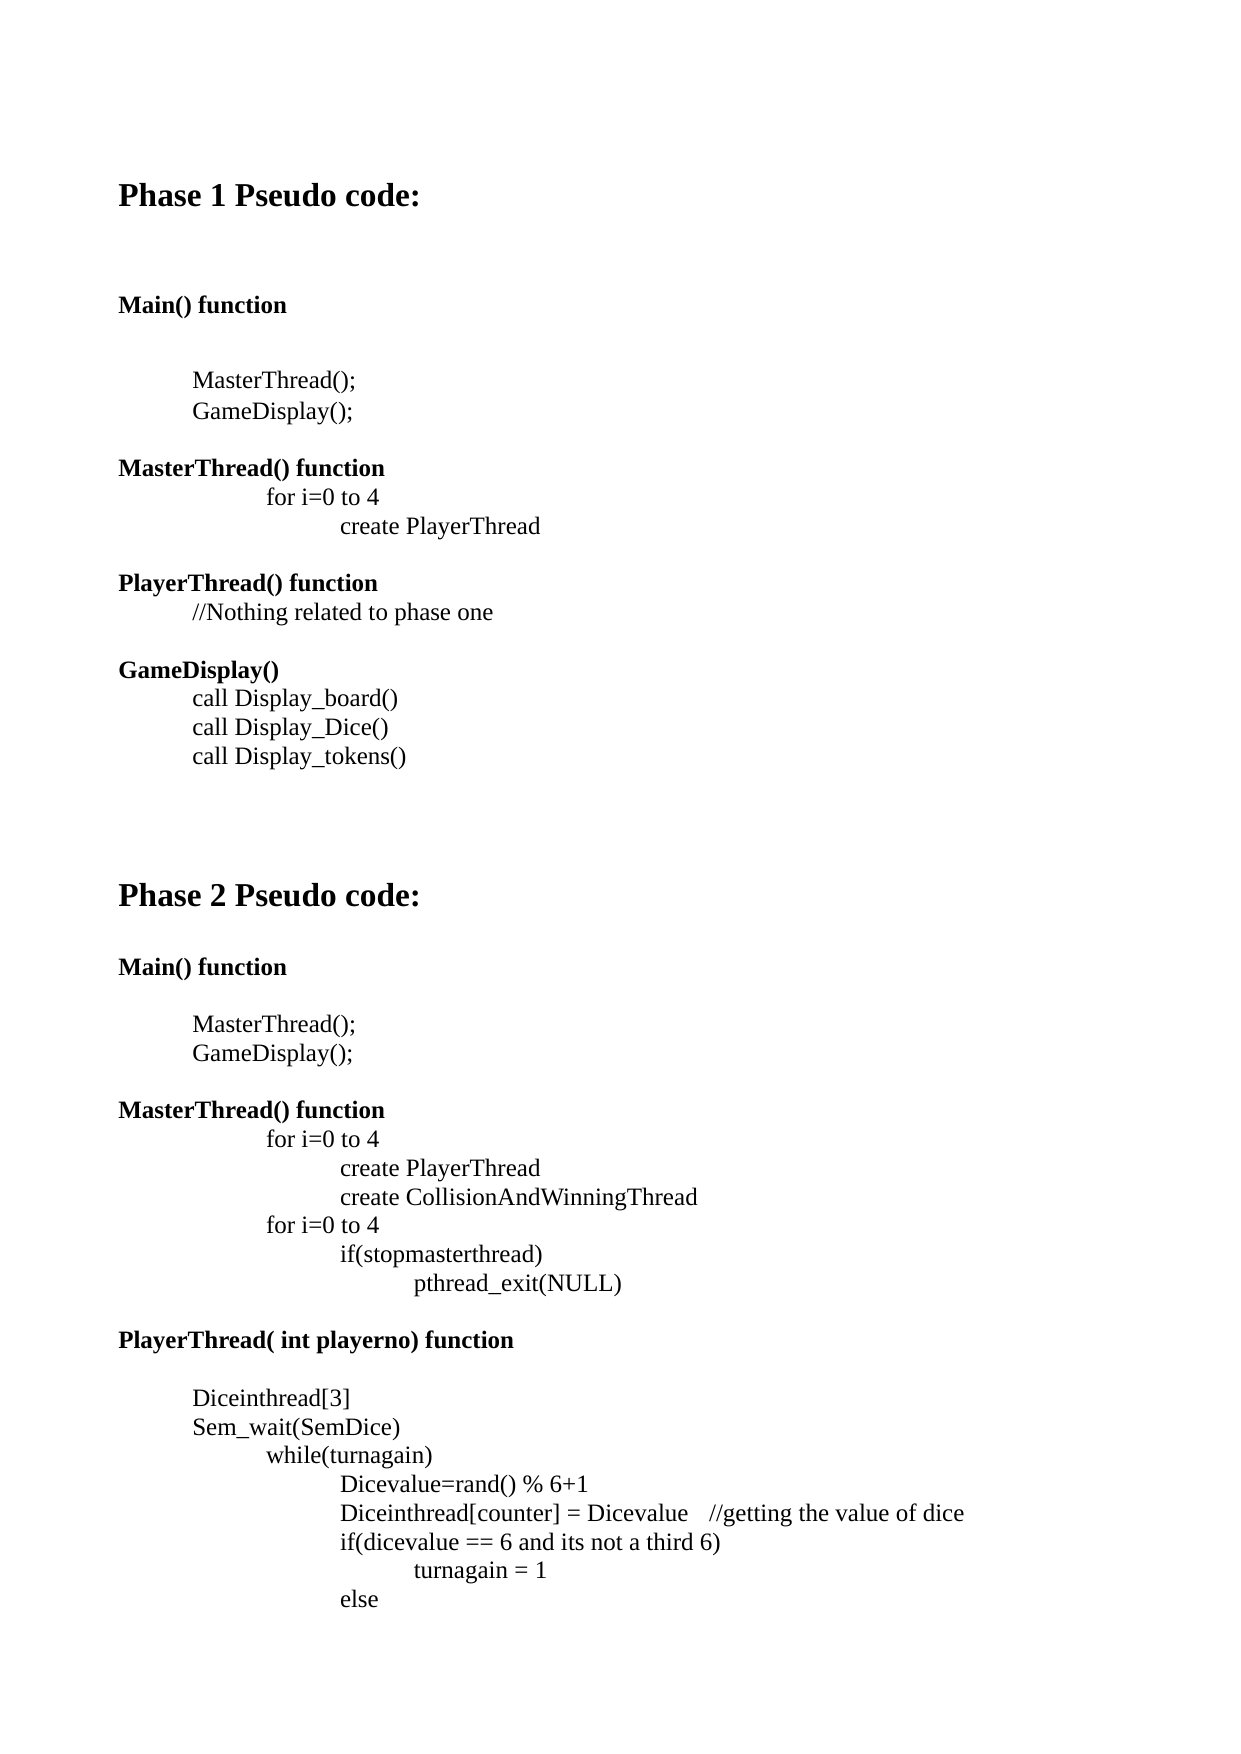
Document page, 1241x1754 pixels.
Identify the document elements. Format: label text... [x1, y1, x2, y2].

text pthread_exit(NULL) [118, 1268, 1122, 1297]
text Phase 2 Pseudo code: [118, 875, 1122, 913]
text MasterThread(); [118, 358, 1122, 396]
text call Display_tokens() [118, 741, 1122, 770]
text //Nothing related to phase one [118, 597, 1122, 626]
text for i=0 to 4 [118, 1124, 1122, 1153]
text Diceinthread[3] [118, 1383, 1122, 1412]
text Main() function [118, 291, 1122, 319]
text for i=0 to 4 [118, 1211, 1122, 1239]
text Diceinthread[counter] = Dicevalue //getting the value of dice [118, 1498, 1122, 1527]
text GameDisplay(); [118, 1038, 1122, 1067]
text MasterThread() function [118, 1096, 1122, 1124]
text while(turnagain) [118, 1441, 1122, 1469]
text if(stopmasterthread) [118, 1239, 1122, 1268]
text Dicevalue=rand() % 6+1 [118, 1469, 1122, 1498]
text call Display_board() [118, 683, 1122, 712]
text Main() function [118, 952, 1122, 981]
text MasterThread() function [118, 453, 1122, 482]
text if(dicevalue == 6 and its not a third 6) [118, 1527, 1122, 1556]
text create PlayerThread [118, 1153, 1122, 1182]
text GameDisplay() [118, 655, 1122, 683]
text Phase 1 Pseudo code: [118, 176, 1122, 214]
text for i=0 to 4 [118, 482, 1122, 511]
text PlayerThread() function [118, 568, 1122, 597]
text turnagain = 1 [118, 1556, 1122, 1584]
text MasterThread(); [118, 1009, 1122, 1038]
text else [118, 1584, 1122, 1613]
text create CollisionAndWinningThread [118, 1182, 1122, 1211]
text call Display_Dice() [118, 712, 1122, 741]
text PlayerThread( int playerno) function [118, 1326, 1122, 1354]
text Sem_wait(SemDice) [118, 1412, 1122, 1441]
text GameDisplay(); [118, 396, 1122, 425]
text create PlayerThread [118, 511, 1122, 540]
